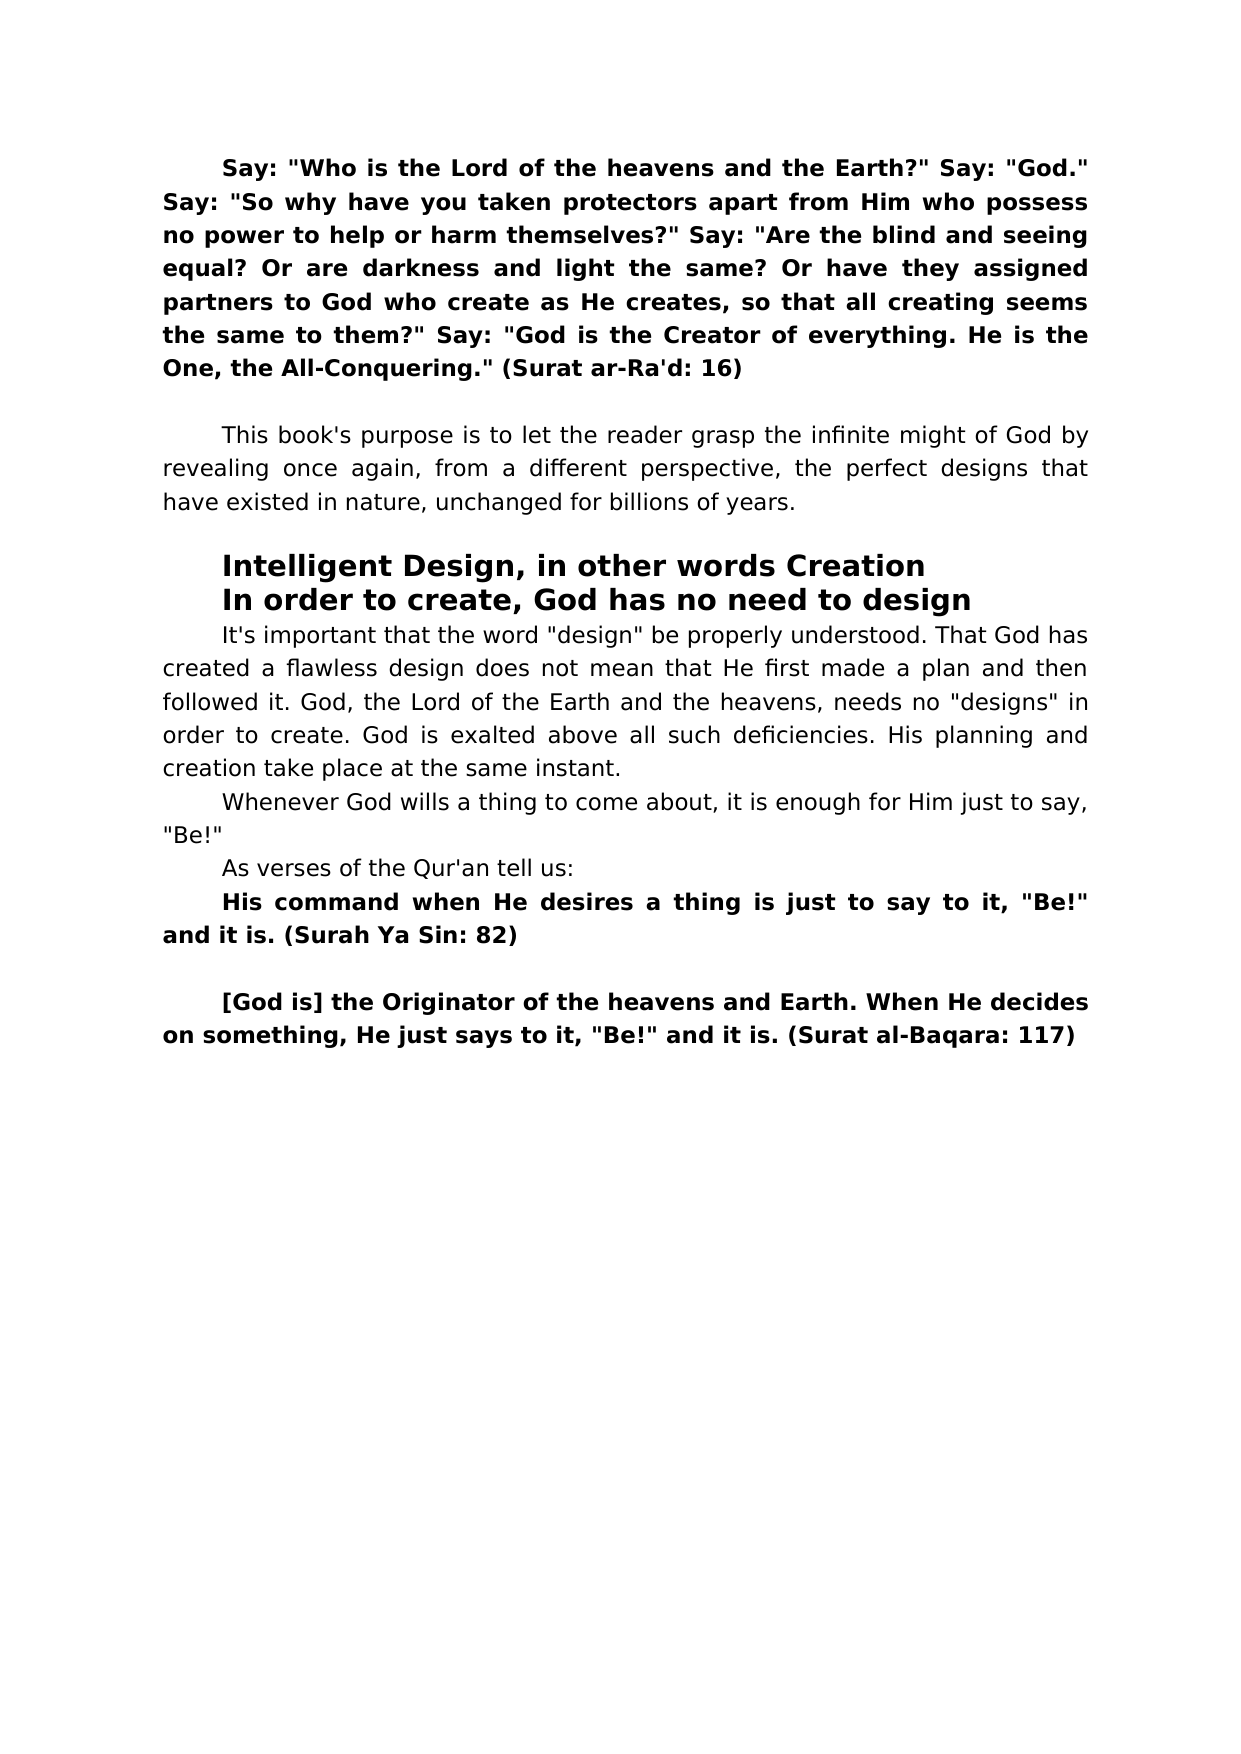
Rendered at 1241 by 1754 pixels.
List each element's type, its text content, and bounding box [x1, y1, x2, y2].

text Intelligent Design, in other words Creation [162, 550, 1090, 583]
text This book's purpose is to let the reader grasp the infinite might of God by revealing once again, from a different perspective, the perfect designs that have existed in nature, unchanged for billions of years. [162, 417, 1090, 517]
text As verses of the Qur'an tell us: [162, 850, 1090, 883]
text [God is] the Originator of the heavens and Earth. When He decides on something, He just says to it, "Be!" and it is. (Surat al-Baqara: 117) [162, 983, 1090, 1050]
text His command when He desires a thing is just to say to it, "Be!" and it is. (Surah Ya Sin: 82) [162, 883, 1090, 950]
text Say: "Who is the Lord of the heavens and the Earth?" Say: "God." Say: "So why have you taken protectors apart from Him who possess no power to help or harm themselves?" Say: "Are the blind and seeing equal? Or are darkness and light the same? Or have they assigned partners to God who create as He creates, so that all creating seems the same to them?" Say: "God is the Creator of everything. He is the One, the All-Conquering." (Surat ar-Ra'd: 16) [162, 150, 1090, 383]
text Whenever God wills a thing to come about, it is enough for Him just to say, "Be!" [162, 783, 1090, 850]
text It's important that the word "design" be properly understood. That God has created a flawless design does not mean that He first made a plan and then followed it. God, the Lord of the Earth and the heavens, needs no "designs" in order to create. God is exalted above all such deficiencies. His planning and creation take place at the same instant. [162, 617, 1090, 783]
text In order to create, God has no need to design [162, 583, 1090, 617]
